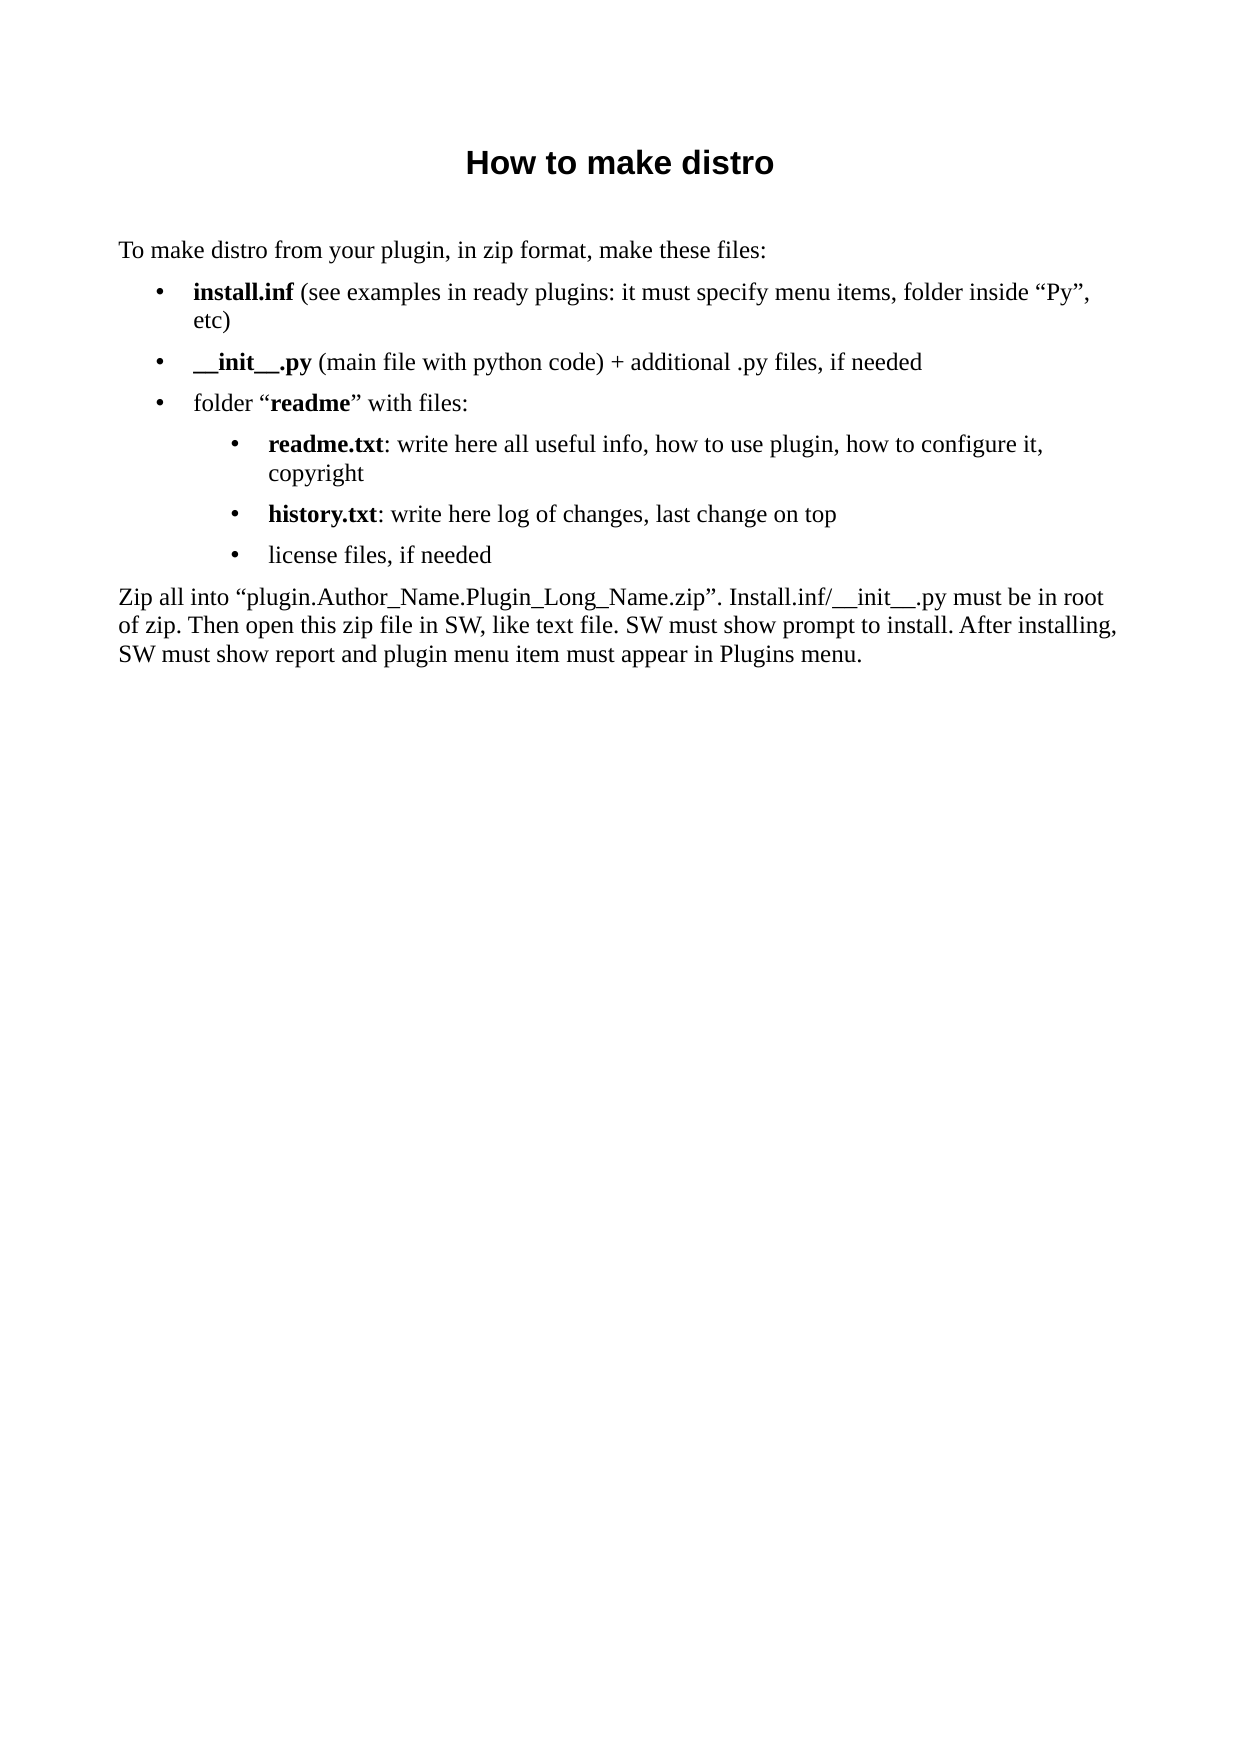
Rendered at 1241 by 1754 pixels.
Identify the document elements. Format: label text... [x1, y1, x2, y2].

list history.txt: write here log of changes, last change on top [231, 499, 1122, 528]
list install.inf (see examples in ready plugins: it must specify menu items, folder inside “Py”, etc) [156, 277, 1122, 334]
list __init__.py (main file with python code) + additional .py files, if needed [156, 347, 1122, 376]
text Zip all into “plugin.Author_Name.Plugin_Long_Name.zip”. Install.inf/__init__.py must be in root of zip. Then open this zip file in SW, like text file. SW must show prompt to install. After installing, SW must show report and plugin menu item must appear in Plugins menu. [118, 582, 1122, 668]
list readme.txt: write here all useful info, how to use plugin, how to configure it, copyright [231, 429, 1122, 487]
subtitle How to make distro [118, 143, 1122, 182]
list folder “readme” with files: [156, 388, 1122, 417]
list license files, if needed [231, 541, 1122, 569]
text To make distro from your plugin, in zip format, make these files: [118, 236, 1122, 264]
